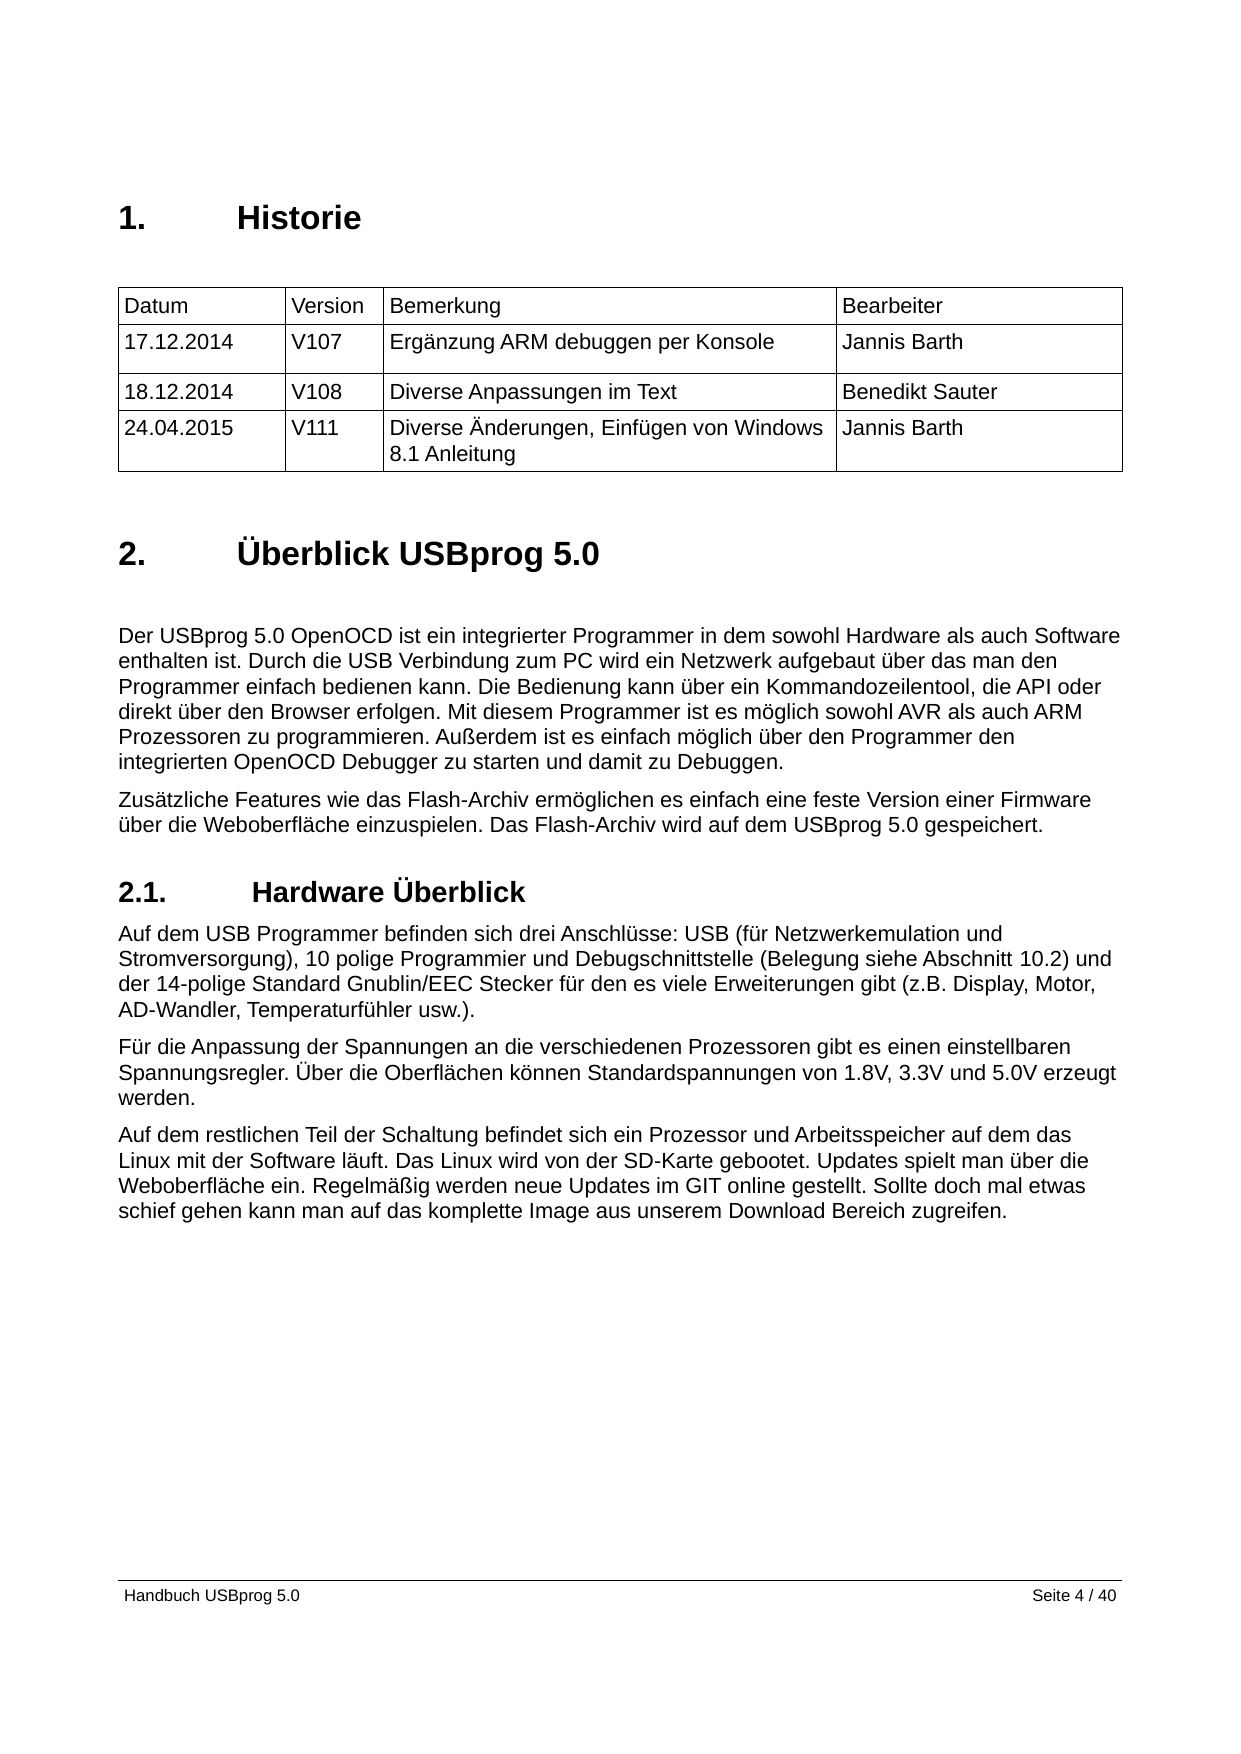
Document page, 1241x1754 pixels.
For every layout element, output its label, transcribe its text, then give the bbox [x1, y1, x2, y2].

text Auf dem USB Programmer befinden sich drei Anschlüsse: USB (für Netzwerkemulation und Stromversorgung), 10 polige Programmier und Debugschnittstelle (Belegung siehe Abschnitt 10.2) und der 14-polige Standard Gnublin/EEC Stecker für den es viele Erweiterungen gibt (z.B. Display, Motor, AD-Wandler, Temperaturfühler usw.). [118, 921, 1122, 1022]
text Zusätzliche Features wie das Flash-Archiv ermöglichen es einfach eine feste Version einer Firmware über die Weboberfläche einzuspielen. Das Flash-Archiv wird auf dem USBprog 5.0 gespeichert. [118, 787, 1122, 837]
table_cell Ergänzung ARM debuggen per Konsole [384, 325, 836, 373]
text Für die Anpassung der Spannungen an die verschiedenen Prozessoren gibt es einen einstellbaren Spannungsregler. Über die Oberflächen können Standardspannungen von 1.8V, 3.3V und 5.0V erzeugt werden. [118, 1034, 1122, 1110]
table_header Version [286, 288, 383, 323]
table_cell V108 [286, 374, 383, 409]
subtitle Überblick USBprog 5.0 [118, 534, 1122, 573]
table_cell Jannis Barth [837, 411, 1122, 471]
table_cell 24.04.2015 [119, 411, 285, 471]
table_header Bearbeiter [837, 288, 1122, 323]
table_cell 18.12.2014 [119, 374, 285, 409]
table_cell Jannis Barth [837, 325, 1122, 373]
table_cell V111 [286, 411, 383, 471]
subtitle Hardware Überblick [118, 875, 1122, 908]
table_header Bemerkung [384, 288, 836, 323]
table_header Datum [119, 288, 285, 323]
table_cell Diverse Anpassungen im Text [384, 374, 836, 409]
table_cell Diverse Änderungen, Einfügen von Windows 8.1 Anleitung [384, 411, 836, 471]
table_cell 17.12.2014 [119, 325, 285, 373]
subtitle Historie [118, 198, 1122, 236]
text Der USBprog 5.0 OpenOCD ist ein integrierter Programmer in dem sowohl Hardware als auch Software enthalten ist. Durch die USB Verbindung zum PC wird ein Netzwerk aufgebaut über das man den Programmer einfach bedienen kann. Die Bedienung kann über ein Kommandozeilentool, die API oder direkt über den Browser erfolgen. Mit diesem Programmer ist es möglich sowohl AVR als auch ARM Prozessoren zu programmieren. Außerdem ist es einfach möglich über den Programmer den integrierten OpenOCD Debugger zu starten und damit zu Debuggen. [118, 623, 1122, 774]
text Auf dem restlichen Teil der Schaltung befindet sich ein Prozessor und Arbeitsspeicher auf dem das Linux mit der Software läuft. Das Linux wird von der SD-Karte gebootet. Updates spielt man über die Weboberfläche ein. Regelmäßig werden neue Updates im GIT online gestellt. Sollte doch mal etwas schief gehen kann man auf das komplette Image aus unserem Download Bereich zugreifen. [118, 1122, 1122, 1223]
table_cell Benedikt Sauter [837, 374, 1122, 409]
table_cell V107 [286, 325, 383, 373]
